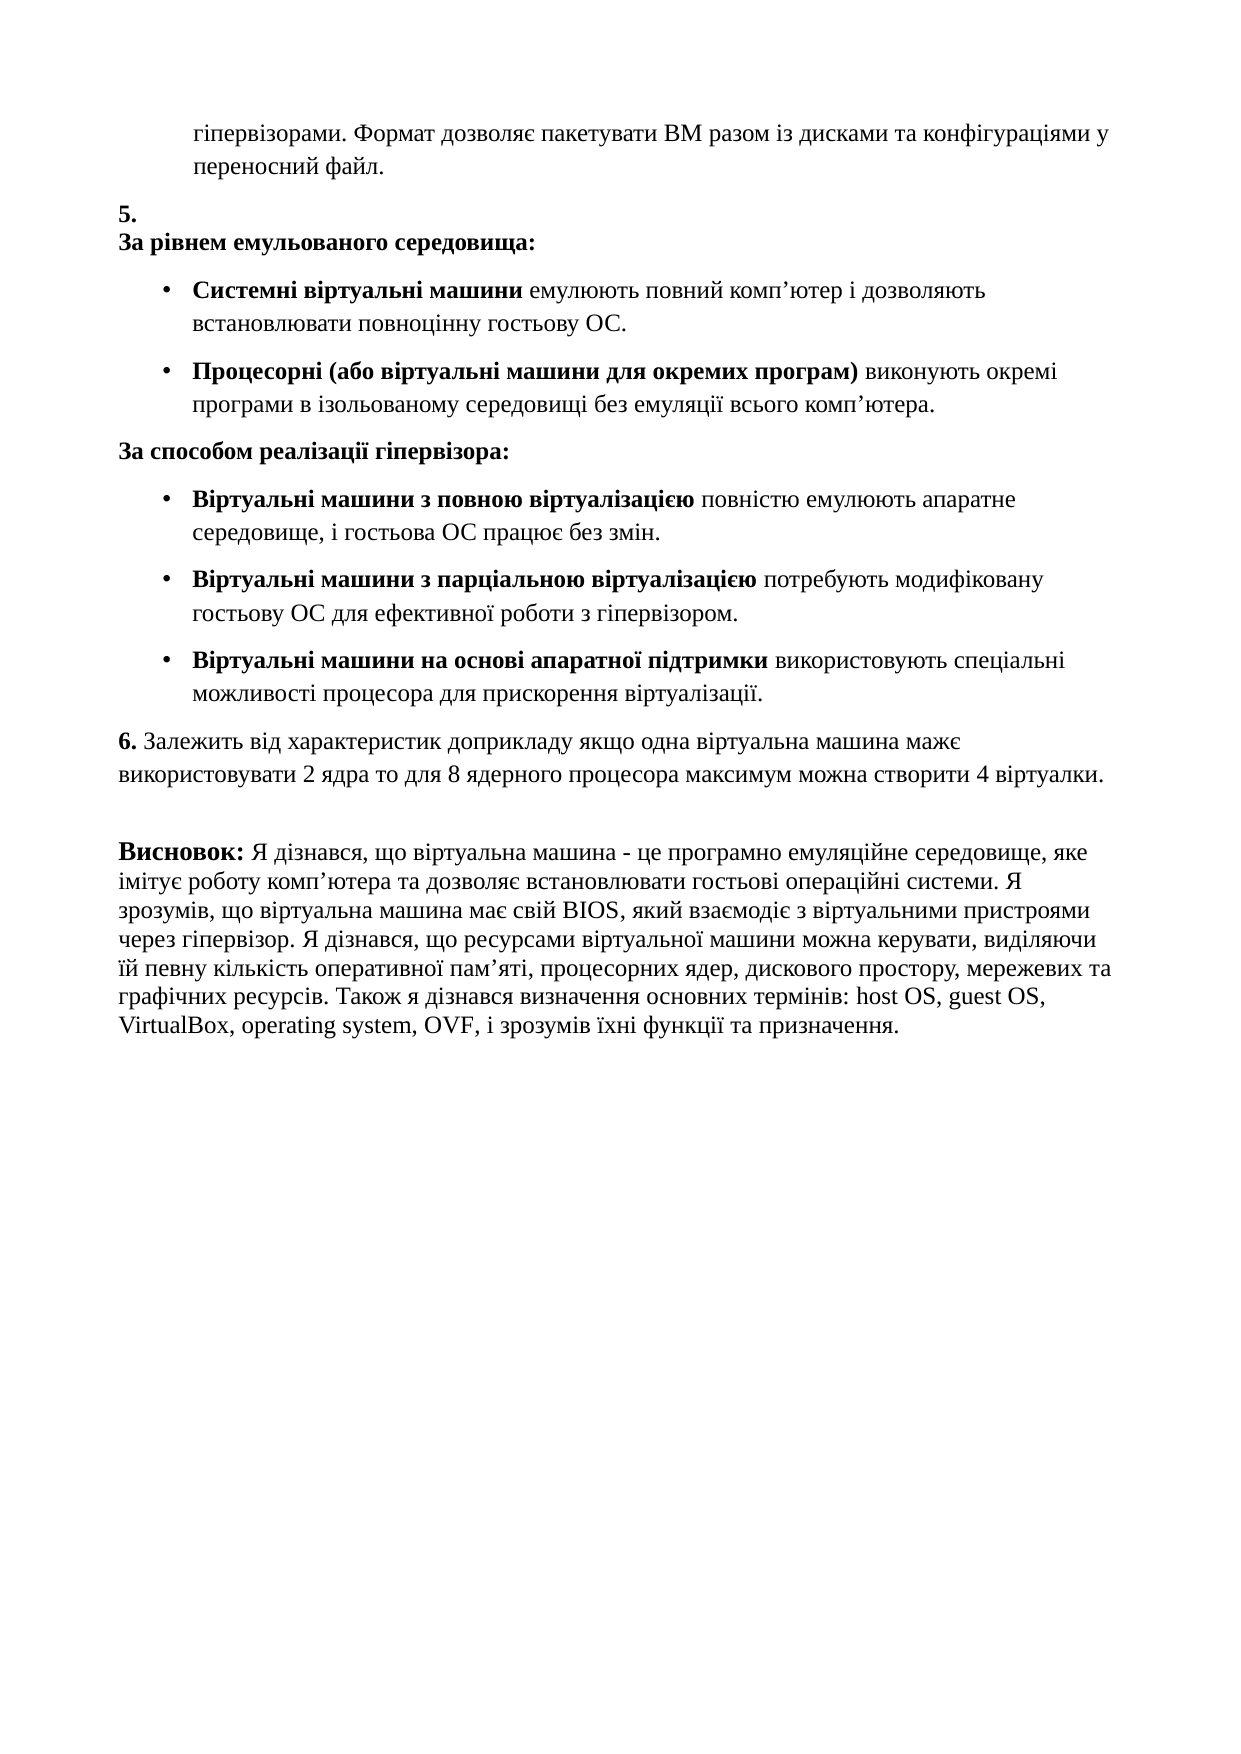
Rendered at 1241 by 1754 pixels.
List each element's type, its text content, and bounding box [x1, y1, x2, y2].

list Процесорні (або віртуальні машини для окремих програм) виконують окремі програми в ізольованому середовищі без емуляції всього комп’ютера. [162, 356, 1122, 417]
list Віртуальні машини на основі апаратної підтримки використовують спеціальні можливості процесора для прискорення віртуалізації. [162, 645, 1122, 707]
list Системні віртуальні машини емулюють повний комп’ютер і дозволяють встановлювати повноцінну гостьову ОС. [162, 275, 1122, 337]
list Віртуальні машини з повною віртуалізацією повністю емулюють апаратне середовище, і гостьова ОС працює без змін. [162, 484, 1122, 546]
text 6. Залежить від характеристик доприкладу якщо одна віртуальна машина мажє використовувати 2 ядра то для 8 ядерного процесора максимум можна створити 4 віртуалки. [118, 726, 1122, 788]
text За рівнем емульованого середовища: [118, 227, 1122, 256]
text За способом реалізації гіпервізора: [118, 436, 1122, 465]
text Висновок: Я дізнався, що віртуальна машина - це програмно емуляційне середовище, яке імітує роботу комп’ютера та дозволяє встановлювати гостьові операційні системи. Я зрозумів, що віртуальна машина має свій BIOS, який взаємодіє з віртуальними пристроями через гіпервізор. Я дізнався, що ресурсами віртуальної машини можна керувати, виділяючи їй певну кількість оперативної пам’яті, процесорних ядер, дискового простору, мережевих та графічних ресурсів. Також я дізнався визначення основних термінів: host OS, guest OS, VirtualBox, operating system, OVF, і зрозумів їхні функції та призначення. [118, 835, 1122, 1039]
list гіпервізорами. Формат дозволяє пакетувати ВМ разом із дисками та конфігураціями у переносний файл. [164, 118, 1122, 180]
text 5. [118, 199, 1122, 227]
list Віртуальні машини з парціальною віртуалізацією потребують модифіковану гостьову ОС для ефективної роботи з гіпервізором. [162, 564, 1122, 626]
